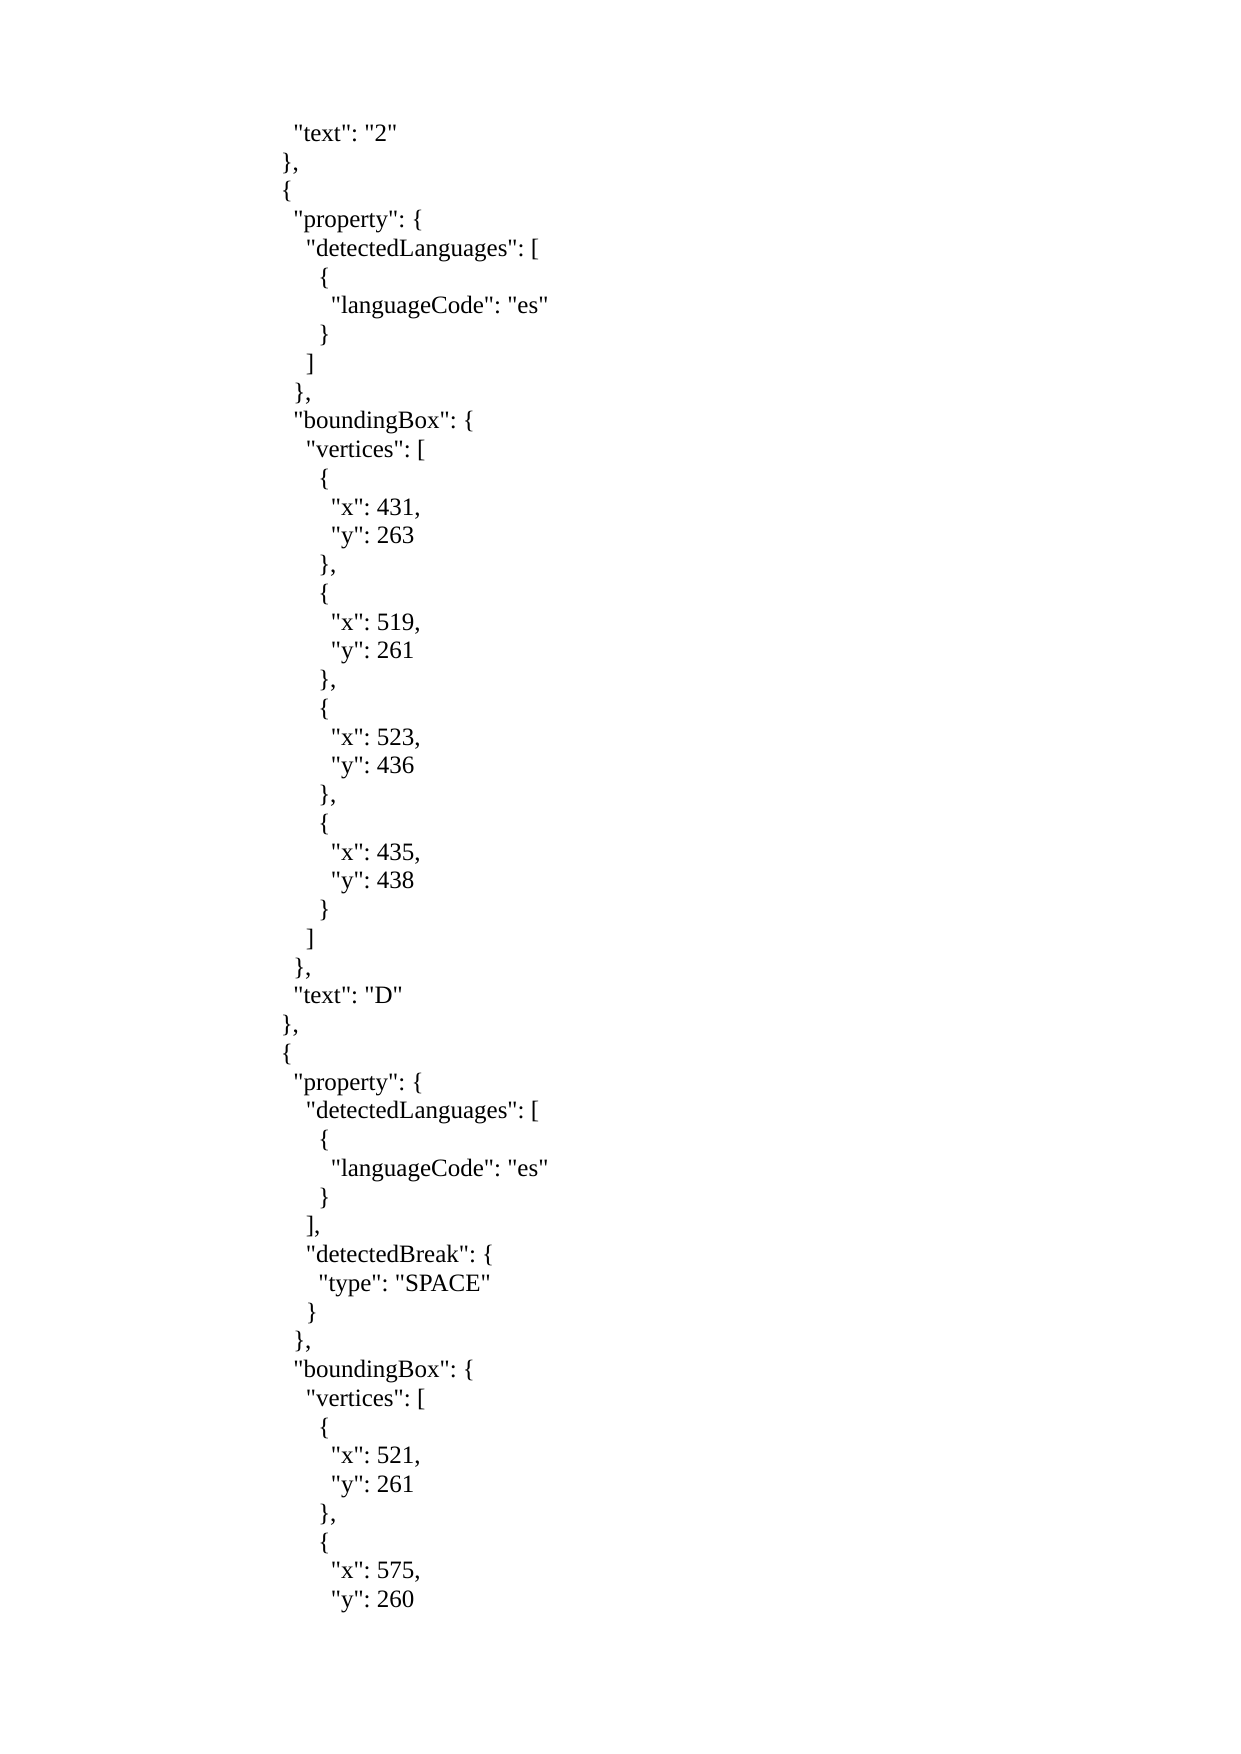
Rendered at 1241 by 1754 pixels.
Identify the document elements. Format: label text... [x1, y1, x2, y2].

text "boundingBox": { [118, 406, 1122, 434]
text { [118, 808, 1122, 837]
text "detectedBreak": { [118, 1239, 1122, 1268]
text }, [118, 377, 1122, 406]
text } [118, 894, 1122, 923]
text }, [118, 1009, 1122, 1038]
text "x": 519, [118, 607, 1122, 636]
text }, [118, 779, 1122, 808]
text }, [118, 1326, 1122, 1354]
text }, [118, 147, 1122, 176]
text { [118, 1412, 1122, 1441]
text }, [118, 952, 1122, 981]
text { [118, 1124, 1122, 1153]
text "detectedLanguages": [ [118, 1096, 1122, 1124]
text { [118, 262, 1122, 291]
text { [118, 176, 1122, 204]
text "x": 431, [118, 492, 1122, 521]
text ], [118, 1211, 1122, 1239]
text "y": 261 [118, 636, 1122, 664]
text { [118, 463, 1122, 492]
text "y": 260 [118, 1584, 1122, 1613]
text "x": 521, [118, 1441, 1122, 1469]
text "y": 261 [118, 1469, 1122, 1498]
text "property": { [118, 204, 1122, 233]
text }, [118, 1498, 1122, 1527]
text { [118, 1527, 1122, 1556]
text "x": 575, [118, 1556, 1122, 1584]
text } [118, 319, 1122, 348]
text { [118, 578, 1122, 607]
text ] [118, 348, 1122, 377]
text "x": 523, [118, 722, 1122, 751]
text "y": 436 [118, 751, 1122, 779]
text { [118, 693, 1122, 722]
text }, [118, 664, 1122, 693]
text "text": "D" [118, 981, 1122, 1009]
text "languageCode": "es" [118, 1153, 1122, 1182]
text ] [118, 923, 1122, 952]
text "text": "2" [118, 118, 1122, 147]
text "vertices": [ [118, 434, 1122, 463]
text "languageCode": "es" [118, 291, 1122, 319]
text }, [118, 549, 1122, 578]
text } [118, 1182, 1122, 1211]
text "type": "SPACE" [118, 1268, 1122, 1297]
text } [118, 1297, 1122, 1326]
text "vertices": [ [118, 1383, 1122, 1412]
text "boundingBox": { [118, 1354, 1122, 1383]
text "detectedLanguages": [ [118, 233, 1122, 262]
text { [118, 1038, 1122, 1067]
text "y": 438 [118, 866, 1122, 894]
text "y": 263 [118, 521, 1122, 549]
text "property": { [118, 1067, 1122, 1096]
text "x": 435, [118, 837, 1122, 866]
